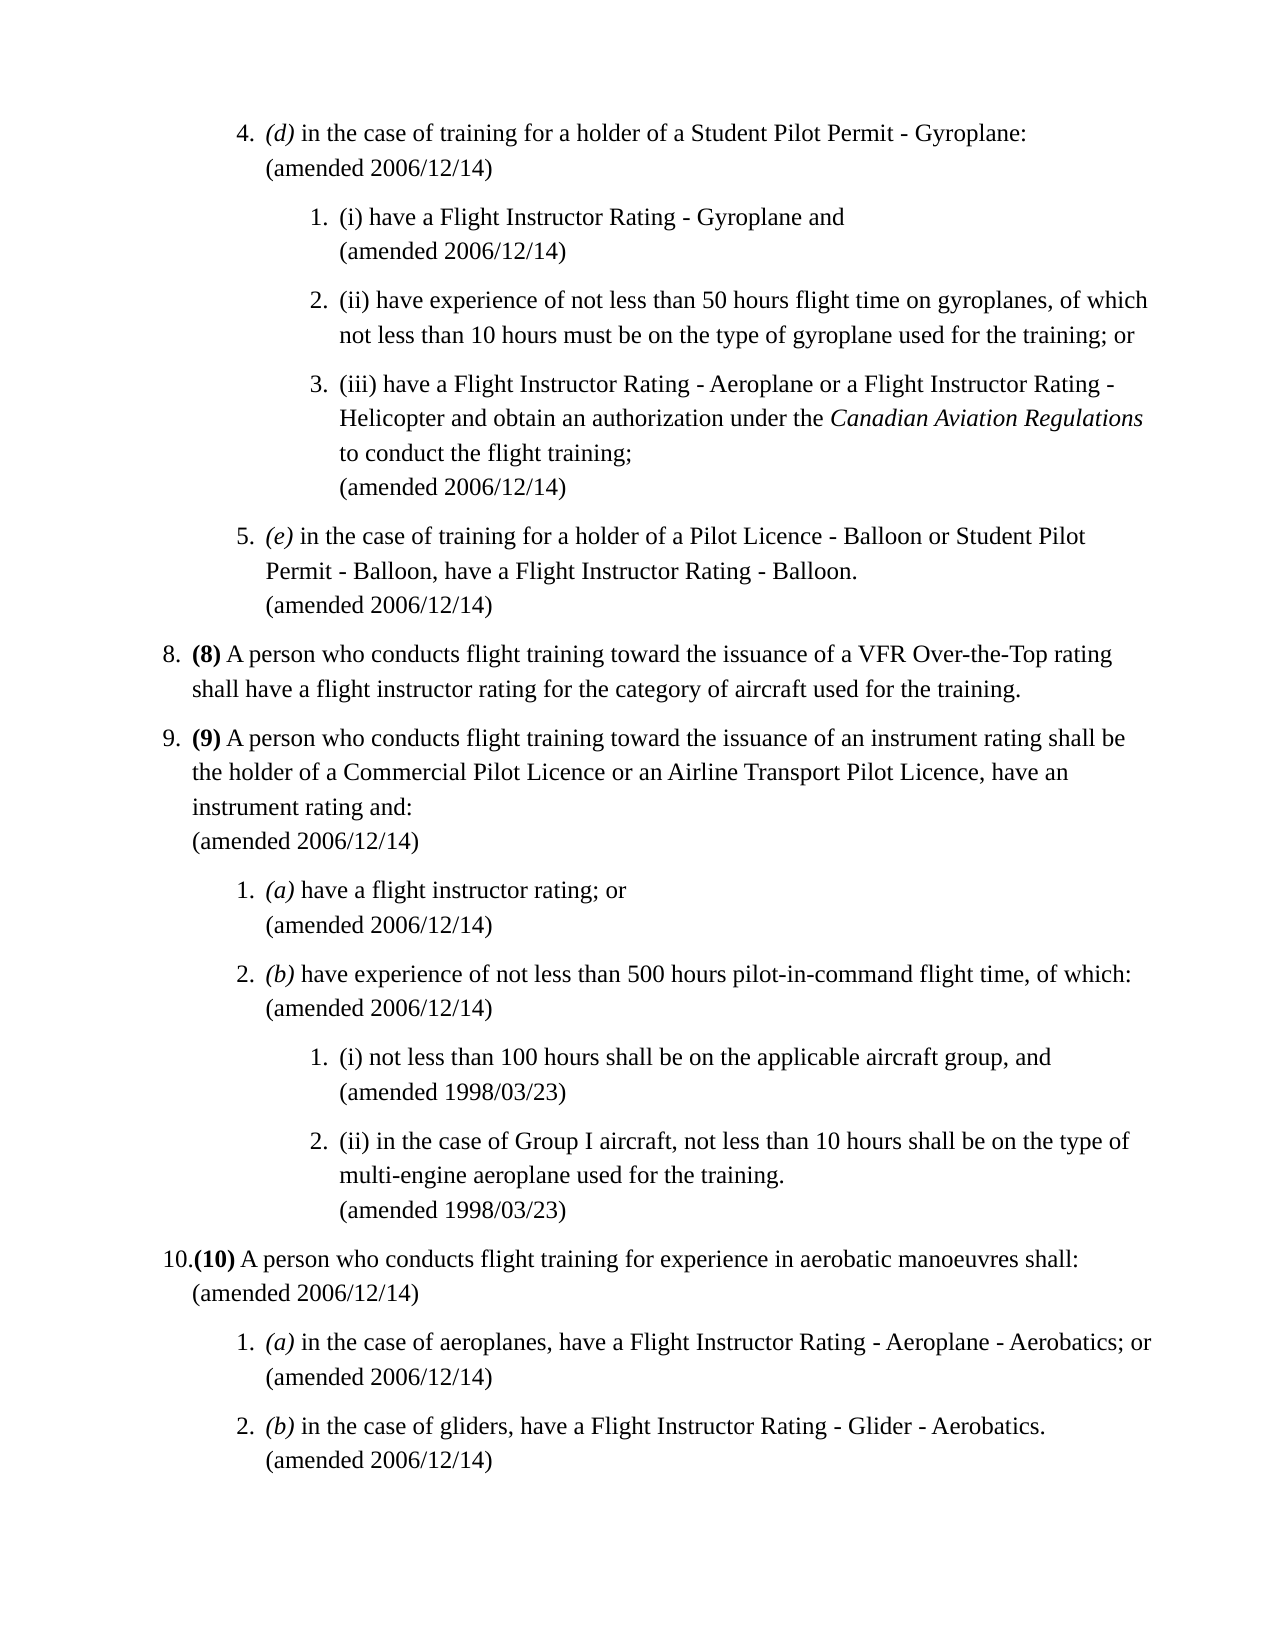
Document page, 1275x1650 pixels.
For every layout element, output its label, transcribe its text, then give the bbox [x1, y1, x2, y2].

list (e) in the case of training for a holder of a Pilot Licence - Balloon or Student Pilot Permit - Balloon, have a Flight Instructor Rating - Balloon. (amended 2006/12/14) [236, 521, 1157, 619]
list (d) in the case of training for a holder of a Student Pilot Permit - Gyroplane: (amended 2006/12/14) [236, 118, 1157, 181]
list (i) have a Flight Instructor Rating - Gyroplane and (amended 2006/12/14) [309, 202, 1157, 265]
list (10) A person who conducts flight training for experience in aerobatic manoeuvres shall: (amended 2006/12/14) [162, 1244, 1157, 1307]
list (a) have a flight instructor rating; or (amended 2006/12/14) [236, 875, 1157, 938]
list (i) not less than 100 hours shall be on the applicable aircraft group, and (amended 1998/03/23) [309, 1042, 1157, 1106]
list (b) have experience of not less than 500 hours pilot-in-command flight time, of which: (amended 2006/12/14) [236, 959, 1157, 1022]
list (a) in the case of aeroplanes, have a Flight Instructor Rating - Aeroplane - Aerobatics; or (amended 2006/12/14) [236, 1327, 1157, 1391]
list (ii) have experience of not less than 50 hours flight time on gyroplanes, of which not less than 10 hours must be on the type of gyroplane used for the training; or [309, 285, 1157, 348]
list (b) in the case of gliders, have a Flight Instructor Rating - Glider - Aerobatics. (amended 2006/12/14) [236, 1411, 1157, 1474]
list (ii) in the case of Group I aircraft, not less than 10 hours shall be on the type of multi-engine aeroplane used for the training. (amended 1998/03/23) [309, 1126, 1157, 1224]
list (8) A person who conducts flight training toward the issuance of a VFR Over-the-Top rating shall have a flight instructor rating for the category of aircraft used for the training. [162, 639, 1157, 702]
list (iii) have a Flight Instructor Rating - Aeroplane or a Flight Instructor Rating - Helicopter and obtain an authorization under the Canadian Aviation Regulations to conduct the flight training; (amended 2006/12/14) [309, 369, 1157, 501]
list (9) A person who conducts flight training toward the issuance of an instrument rating shall be the holder of a Commercial Pilot Licence or an Airline Transport Pilot Licence, have an instrument rating and: (amended 2006/12/14) [162, 723, 1157, 855]
